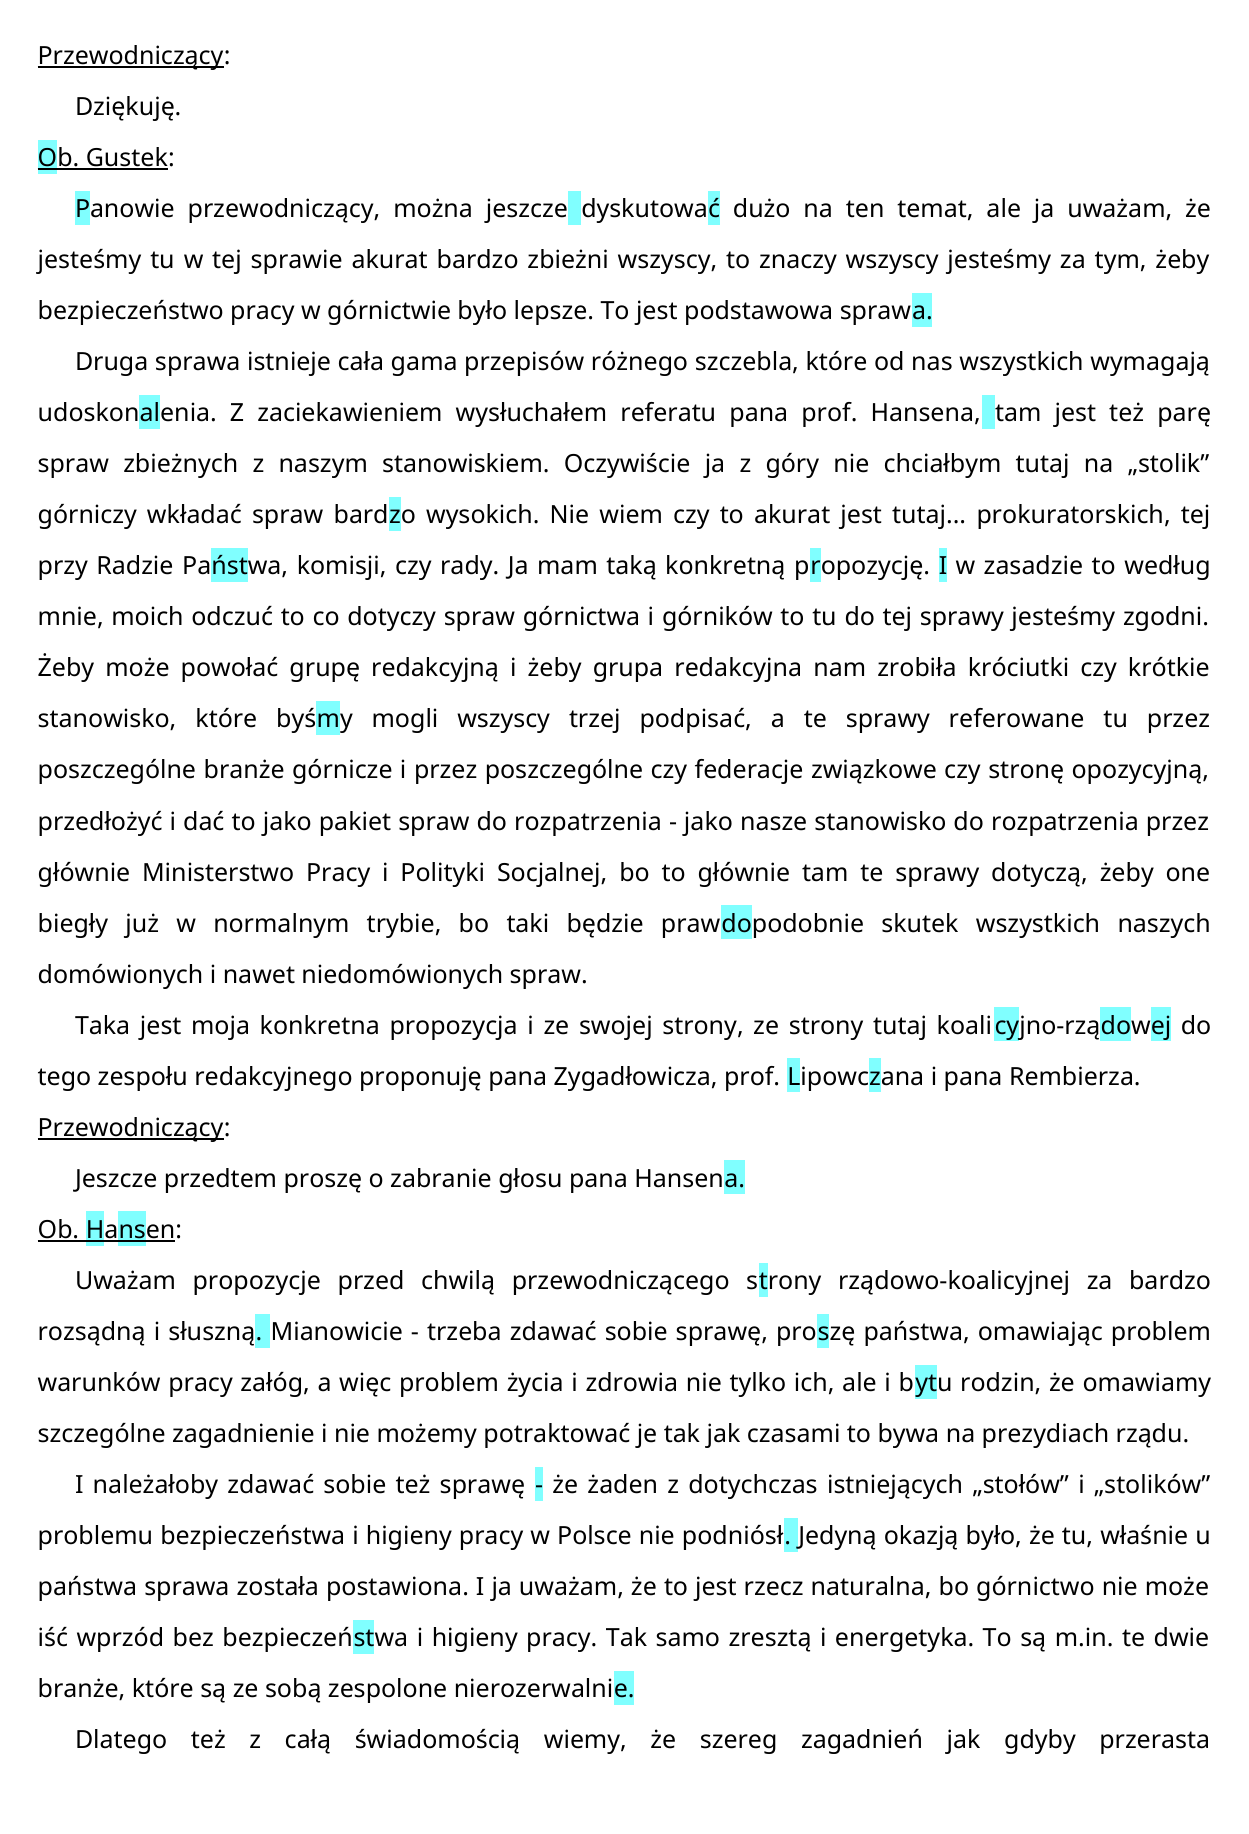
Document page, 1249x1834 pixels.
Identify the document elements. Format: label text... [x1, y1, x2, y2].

text I należałoby zdawać sobie też sprawę - że żaden z dotychczas istniejących „stołów” i „stolików” problemu bezpieczeństwa i higieny pracy w Polsce nie podniósł. Jedyną okazją było, że tu, właśnie u państwa sprawa została postawiona. I ja uważam, że to jest rzecz naturalna, bo górnictwo nie może iść wprzód bez bezpieczeństwa i higieny pracy. Tak samo zresztą i energetyka. To są m.in. te dwie branże, które są ze sobą zespolone nierozerwalnie. [37, 1467, 1211, 1705]
text Taka jest moja konkretna propozycja i ze swojej strony, ze strony tutaj koalicyjno-rządowej do tego zespołu redakcyjnego proponuję pana Zygadłowicza, prof. Lipowczana i pana Rembierza. [37, 1007, 1211, 1092]
text Jeszcze przedtem proszę o zabranie głosu pana Hansena. [37, 1160, 1211, 1194]
text Ob. Gustek: [37, 139, 1211, 174]
text Ob. Hansen: [37, 1211, 1211, 1246]
text Druga sprawa istnieje cała gama przepisów różnego szczebla, które od nas wszystkich wymagają udoskonalenia. Z zaciekawieniem wysłuchałem referatu pana prof. Hansena, tam jest też parę spraw zbieżnych z naszym stanowiskiem. Oczywiście ja z góry nie chciałbym tutaj na „stolik” górniczy wkładać spraw bardzo wysokich. Nie wiem czy to akurat jest tutaj... prokuratorskich, tej przy Radzie Państwa, komisji, czy rady. Ja mam taką konkretną propozycję. I w zasadzie to według mnie, moich odczuć to co dotyczy spraw górnictwa i górników to tu do tej sprawy jesteśmy zgodni. Żeby może powołać grupę redakcyjną i żeby grupa redakcyjna nam zrobiła króciutki czy krótkie stanowisko, które byśmy mogli wszyscy trzej podpisać, a te sprawy referowane tu przez poszczególne branże górnicze i przez poszczególne czy federacje związkowe czy stronę opozycyjną, przedłożyć i dać to jako pakiet spraw do rozpatrzenia - jako nasze stanowisko do rozpatrzenia przez głównie Ministerstwo Pracy i Polityki Socjalnej, bo to głównie tam te sprawy dotyczą, żeby one biegły już w normalnym trybie, bo taki będzie prawdopodobnie skutek wszystkich naszych domówionych i nawet niedomówionych spraw. [37, 344, 1211, 990]
text Przewodniczący: [37, 37, 1211, 72]
text Dziękuję. [37, 88, 1211, 123]
text Dlatego też z całą świadomością wiemy, że szereg zagadnień jak gdyby przerasta [37, 1722, 1211, 1756]
text Panowie przewodniczący, można jeszcze dyskutować dużo na ten temat, ale ja uważam, że jesteśmy tu w tej sprawie akurat bardzo zbieżni wszyscy, to znaczy wszyscy jesteśmy za tym, żeby bezpieczeństwo pracy w górnictwie było lepsze. To jest podstawowa sprawa. [37, 191, 1211, 327]
text Przewodniczący: [37, 1109, 1211, 1143]
text Uważam propozycje przed chwilą przewodniczącego strony rządowo-koalicyjnej za bardzo rozsądną i słuszną. Mianowicie - trzeba zdawać sobie sprawę, proszę państwa, omawiając problem warunków pracy załóg, a więc problem życia i zdrowia nie tylko ich, ale i bytu rodzin, że omawiamy szczególne zagadnienie i nie możemy potraktować je tak jak czasami to bywa na prezydiach rządu. [37, 1262, 1211, 1450]
